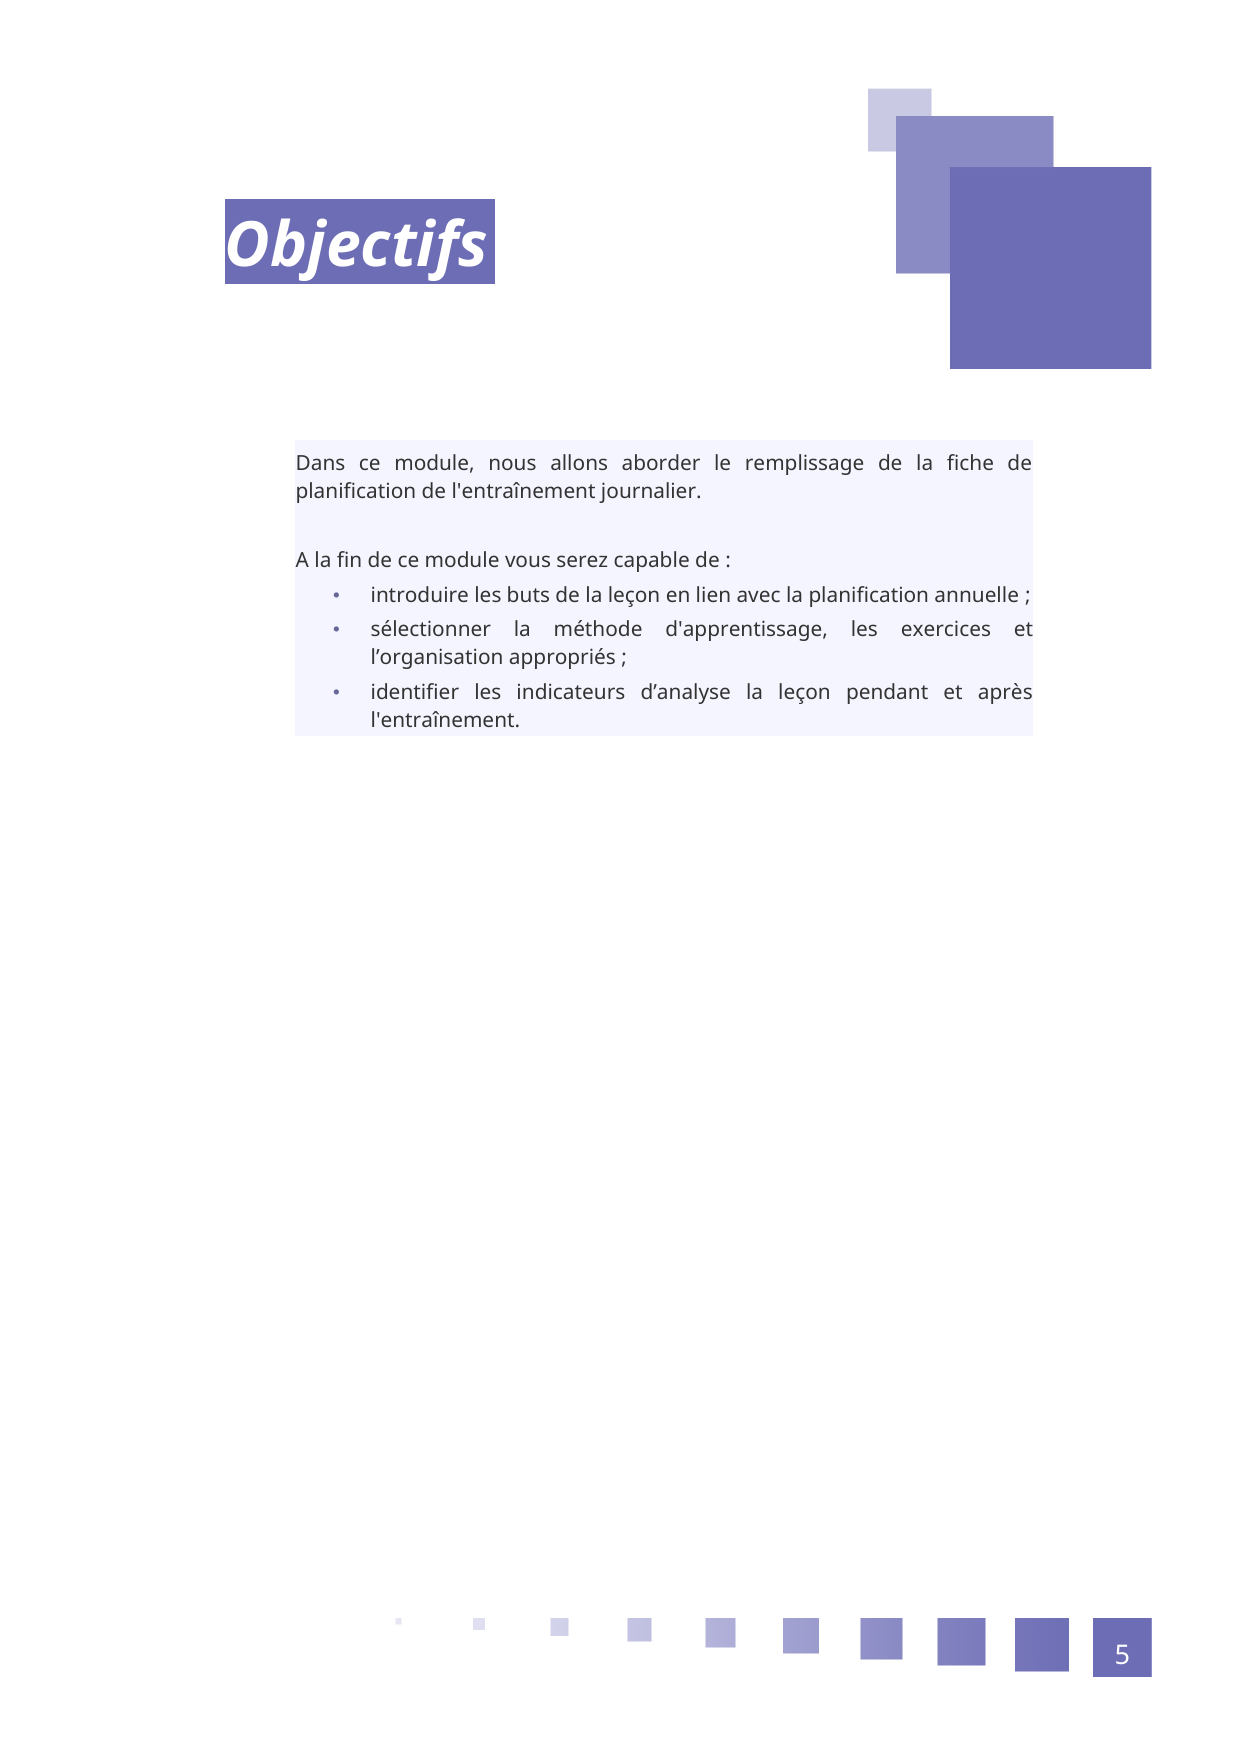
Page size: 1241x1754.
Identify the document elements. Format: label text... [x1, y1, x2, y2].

picture [351, 88, 1152, 889]
list introduire les buts de la leçon en lien avec la planification annuelle ; [333, 580, 1033, 608]
text A la fin de ce module vous serez capable de : [295, 545, 1033, 574]
list sélectionner la méthode d'apprentissage, les exercices et l’organisation appropriés ; [333, 614, 1033, 671]
title Objectifs [495, 199, 868, 284]
text Dans ce module, nous allons aborder le remplissage de la fiche de planification de l'entraînement journalier. [295, 448, 1033, 505]
picture [351, 1618, 1152, 1678]
list identifier les indicateurs d’analyse la leçon pendant et après l'entraînement. [333, 677, 1033, 734]
